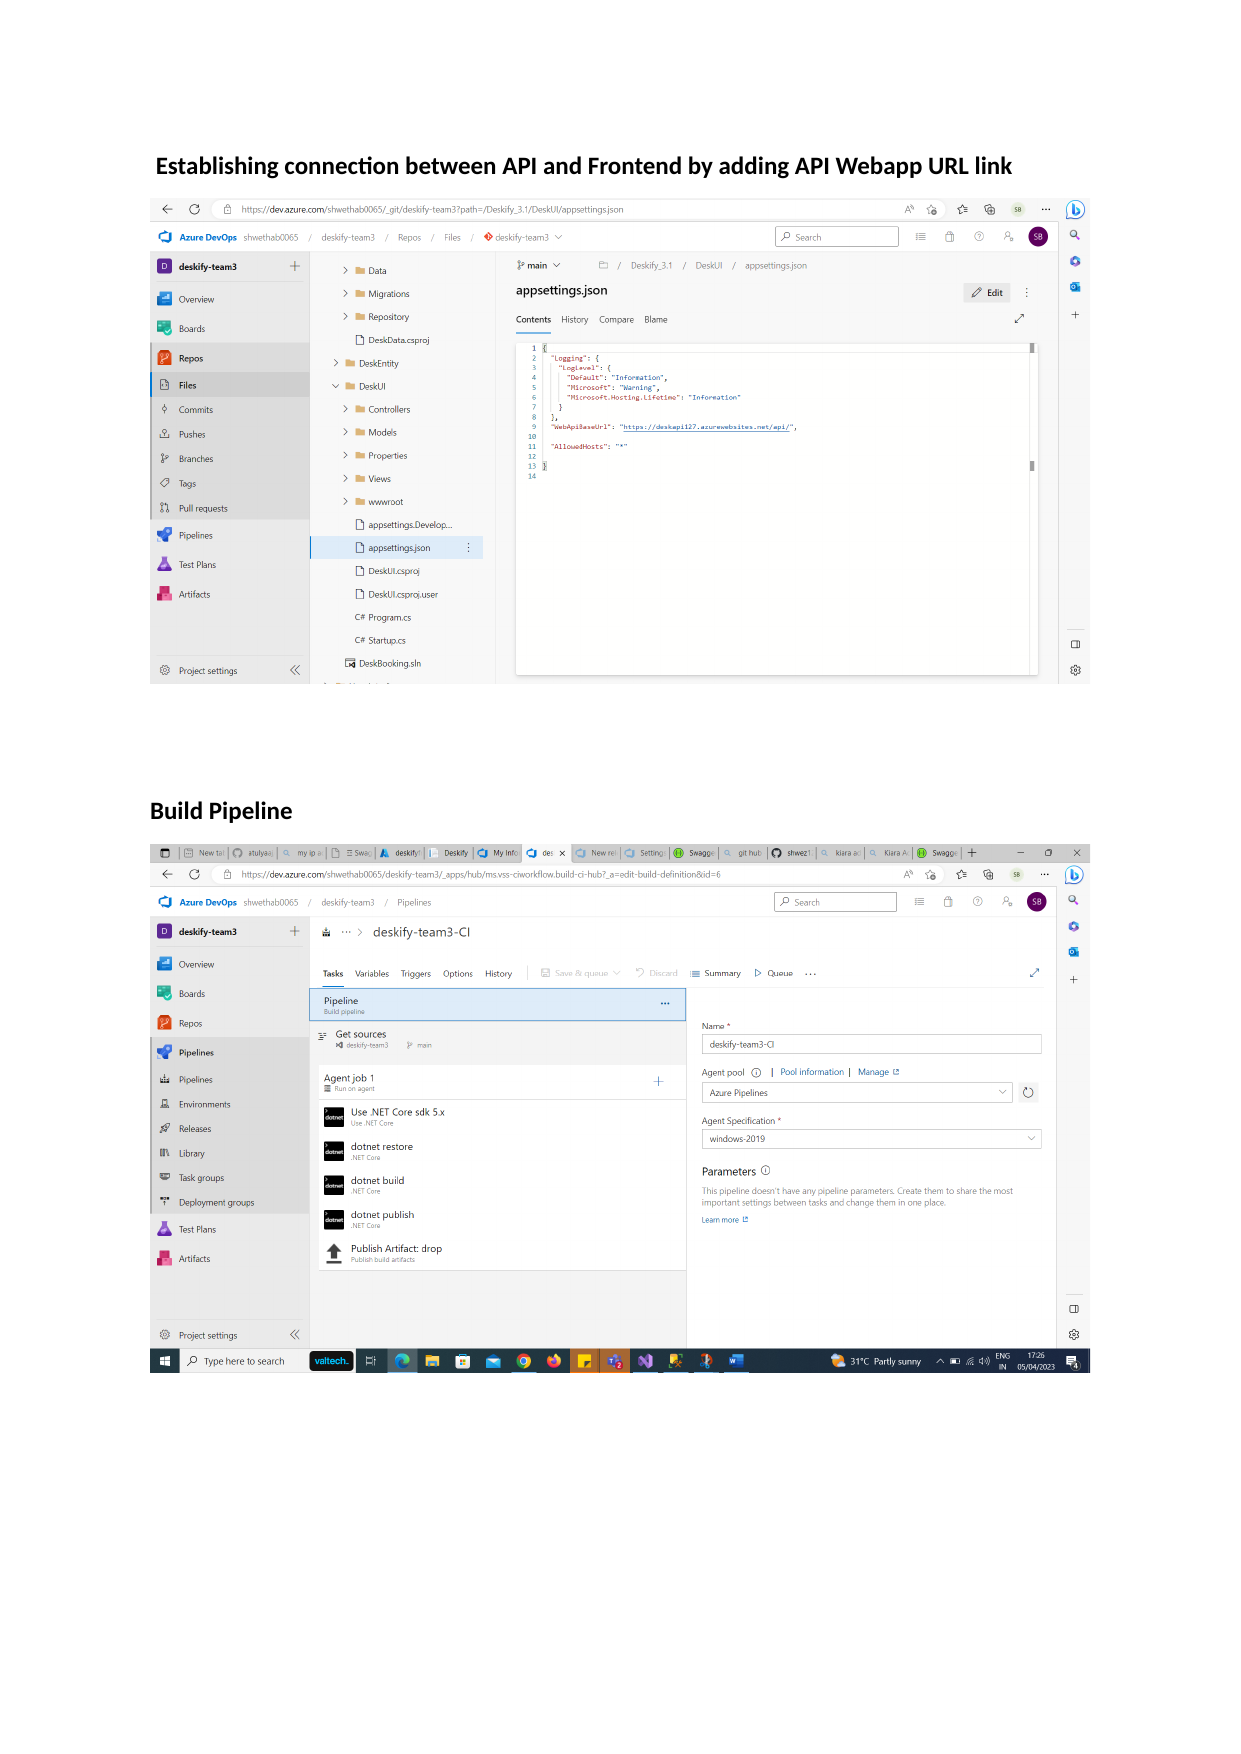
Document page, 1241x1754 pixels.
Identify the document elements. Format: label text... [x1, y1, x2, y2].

text Build Pipeline [150, 795, 1090, 826]
text Establishing connection between API and Frontend by adding API Webapp URL link [150, 150, 1090, 181]
